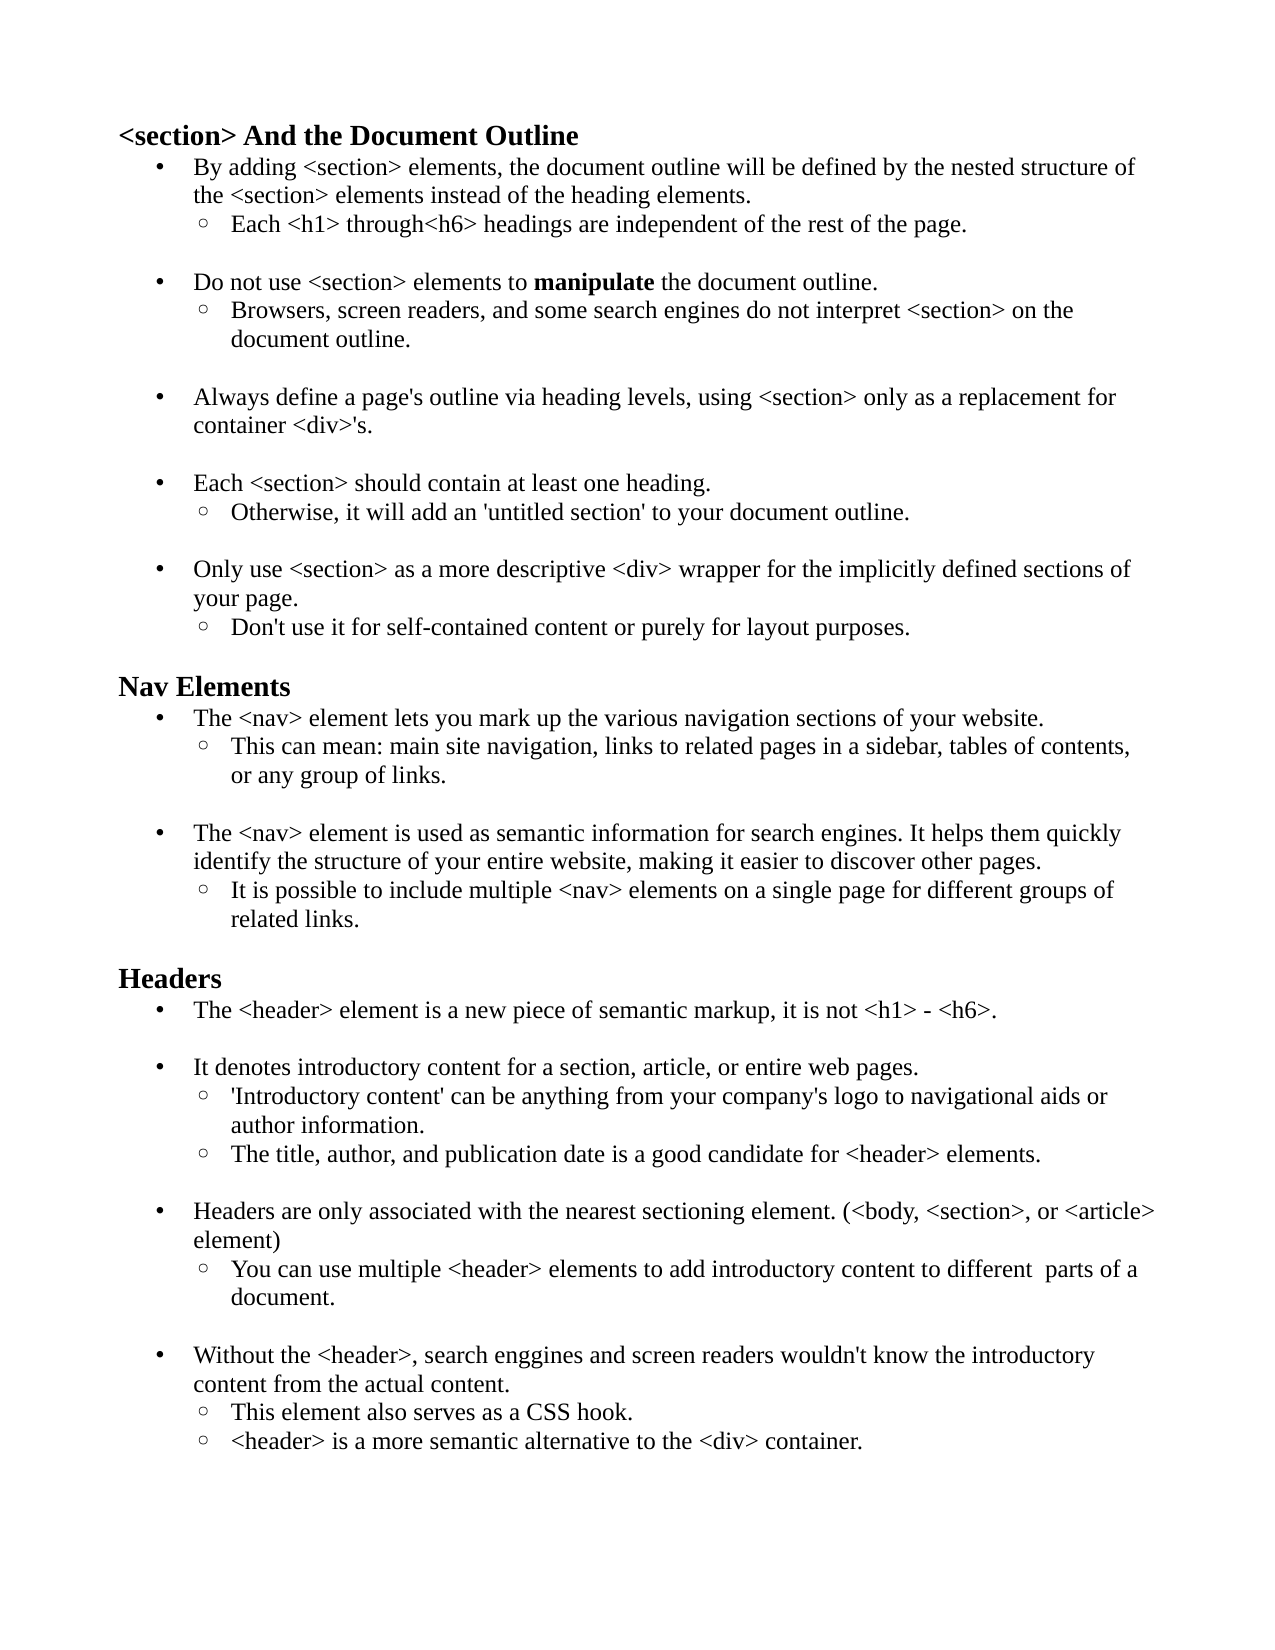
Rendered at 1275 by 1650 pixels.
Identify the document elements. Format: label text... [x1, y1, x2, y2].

text Nav Elements [118, 669, 1157, 703]
list The <nav> element is used as semantic information for search engines. It helps them quickly identify the structure of your entire website, making it easier to discover other pages. [156, 818, 1157, 875]
list Only use <section> as a more descriptive <div> wrapper for the implicitly defined sections of your page. [156, 554, 1157, 612]
list This can mean: main site navigation, links to related pages in a sidebar, tables of contents, or any group of links. [193, 731, 1157, 789]
text Headers [118, 961, 1157, 995]
list The title, author, and publication date is a good candidate for <header> elements. [193, 1139, 1157, 1167]
list Always define a page's outline via heading levels, using <section> only as a replacement for container <div>'s. [156, 382, 1157, 439]
list It denotes introductory content for a section, article, or entire web pages. [156, 1052, 1157, 1081]
list It is possible to include multiple <nav> elements on a single page for different groups of related links. [193, 875, 1157, 933]
list You can use multiple <header> elements to add introductory content to different parts of a document. [193, 1254, 1157, 1311]
list Without the <header>, search enggines and screen readers wouldn't know the introductory content from the actual content. [156, 1340, 1157, 1397]
list The <header> element is a new piece of semantic markup, it is not <h1> - <h6>. [156, 995, 1157, 1024]
list This element also serves as a CSS hook. [193, 1397, 1157, 1426]
text <section> And the Document Outline [118, 118, 1157, 152]
list Each <h1> through<h6> headings are independent of the rest of the page. [193, 209, 1157, 238]
list <header> is a more semantic alternative to the <div> container. [193, 1426, 1157, 1455]
list Otherwise, it will add an 'untitled section' to your document outline. [193, 497, 1157, 525]
list By adding <section> elements, the document outline will be defined by the nested structure of the <section> elements instead of the heading elements. [156, 152, 1157, 209]
list Do not use <section> elements to manipulate the document outline. [156, 267, 1157, 295]
list Headers are only associated with the nearest sectioning element. (<body, <section>, or <article> element) [156, 1196, 1157, 1254]
list 'Introductory content' can be anything from your company's logo to navigational aids or author information. [193, 1081, 1157, 1139]
list Each <section> should contain at least one heading. [156, 468, 1157, 497]
list Browsers, screen readers, and some search engines do not interpret <section> on the document outline. [193, 295, 1157, 353]
list The <nav> element lets you mark up the various navigation sections of your website. [156, 703, 1157, 731]
list Don't use it for self-contained content or purely for layout purposes. [193, 612, 1157, 640]
